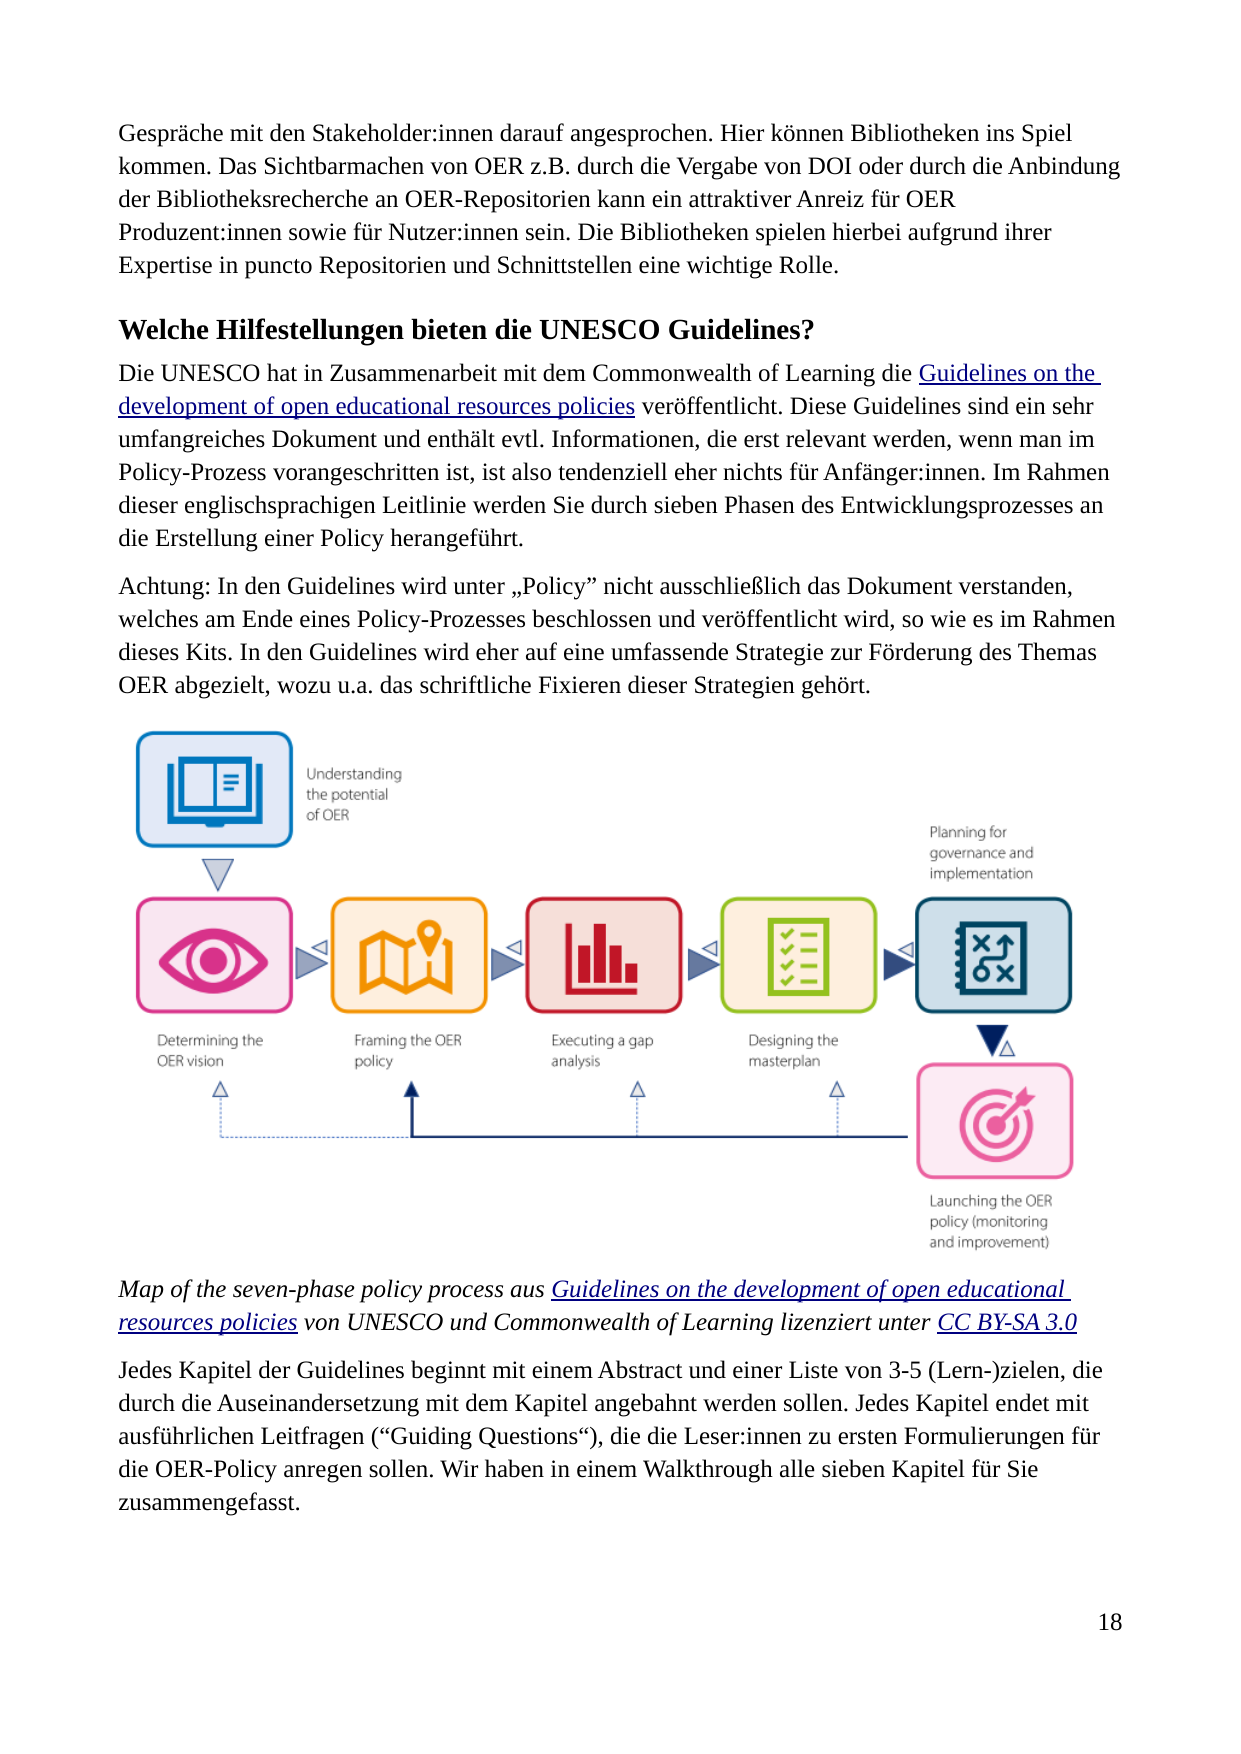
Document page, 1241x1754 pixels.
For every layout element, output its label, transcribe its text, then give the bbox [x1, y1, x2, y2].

text Gespräche mit den Stakeholder:innen darauf angesprochen. Hier können Bibliotheken ins Spiel kommen. Das Sichtbarmachen von OER z.B. durch die Vergabe von DOI oder durch die Anbindung der Bibliotheksrecherche an OER-Repositorien kann ein attraktiver Anreiz für OER Produzent:innen sowie für Nutzer:innen sein. Die Bibliotheken spielen hierbei aufgrund ihrer Expertise in puncto Repositorien und Schnittstellen eine wichtige Rolle. [118, 118, 1122, 279]
subtitle Welche Hilfestellungen bieten die UNESCO Guidelines? [118, 312, 1122, 346]
text Achtung: In den Guidelines wird unter „Policy” nicht ausschließlich das Dokument verstanden, welches am Ende eines Policy-Prozesses beschlossen und veröffentlicht wird, so wie es im Rahmen dieses Kits. In den Guidelines wird eher auf eine umfassende Strategie zur Förderung des Themas OER abgezielt, wozu u.a. das schriftliche Fixieren dieser Strategien gehört. [118, 571, 1122, 699]
picture [118, 717, 1094, 1256]
text Die UNESCO hat in Zusammenarbeit mit dem Commonwealth of Learning die Guidelines on the development of open educational resources policies veröffentlicht. Diese Guidelines sind ein sehr umfangreiches Dokument und enthält evtl. Informationen, die erst relevant werden, wenn man im Policy-Prozess vorangeschritten ist, ist also tendenziell eher nichts für Anfänger:innen. Im Rahmen dieser englischsprachigen Leitlinie werden Sie durch sieben Phasen des Entwicklungsprozesses an die Erstellung einer Policy herangeführt. [118, 358, 1122, 552]
text Map of the seven-phase policy process aus Guidelines on the development of open educational resources policies von UNESCO und Commonwealth of Learning lizenziert unter CC BY-SA 3.0 [118, 1274, 1122, 1336]
text Jedes Kapitel der Guidelines beginnt mit einem Abstract und einer Liste von 3-5 (Lern-)zielen, die durch die Auseinandersetzung mit dem Kapitel angebahnt werden sollen. Jedes Kapitel endet mit ausführlichen Leitfragen (“Guiding Questions“), die die Leser:innen zu ersten Formulierungen für die OER-Policy anregen sollen. Wir haben in einem Walkthrough alle sieben Kapitel für Sie zusammengefasst. [118, 1355, 1122, 1516]
